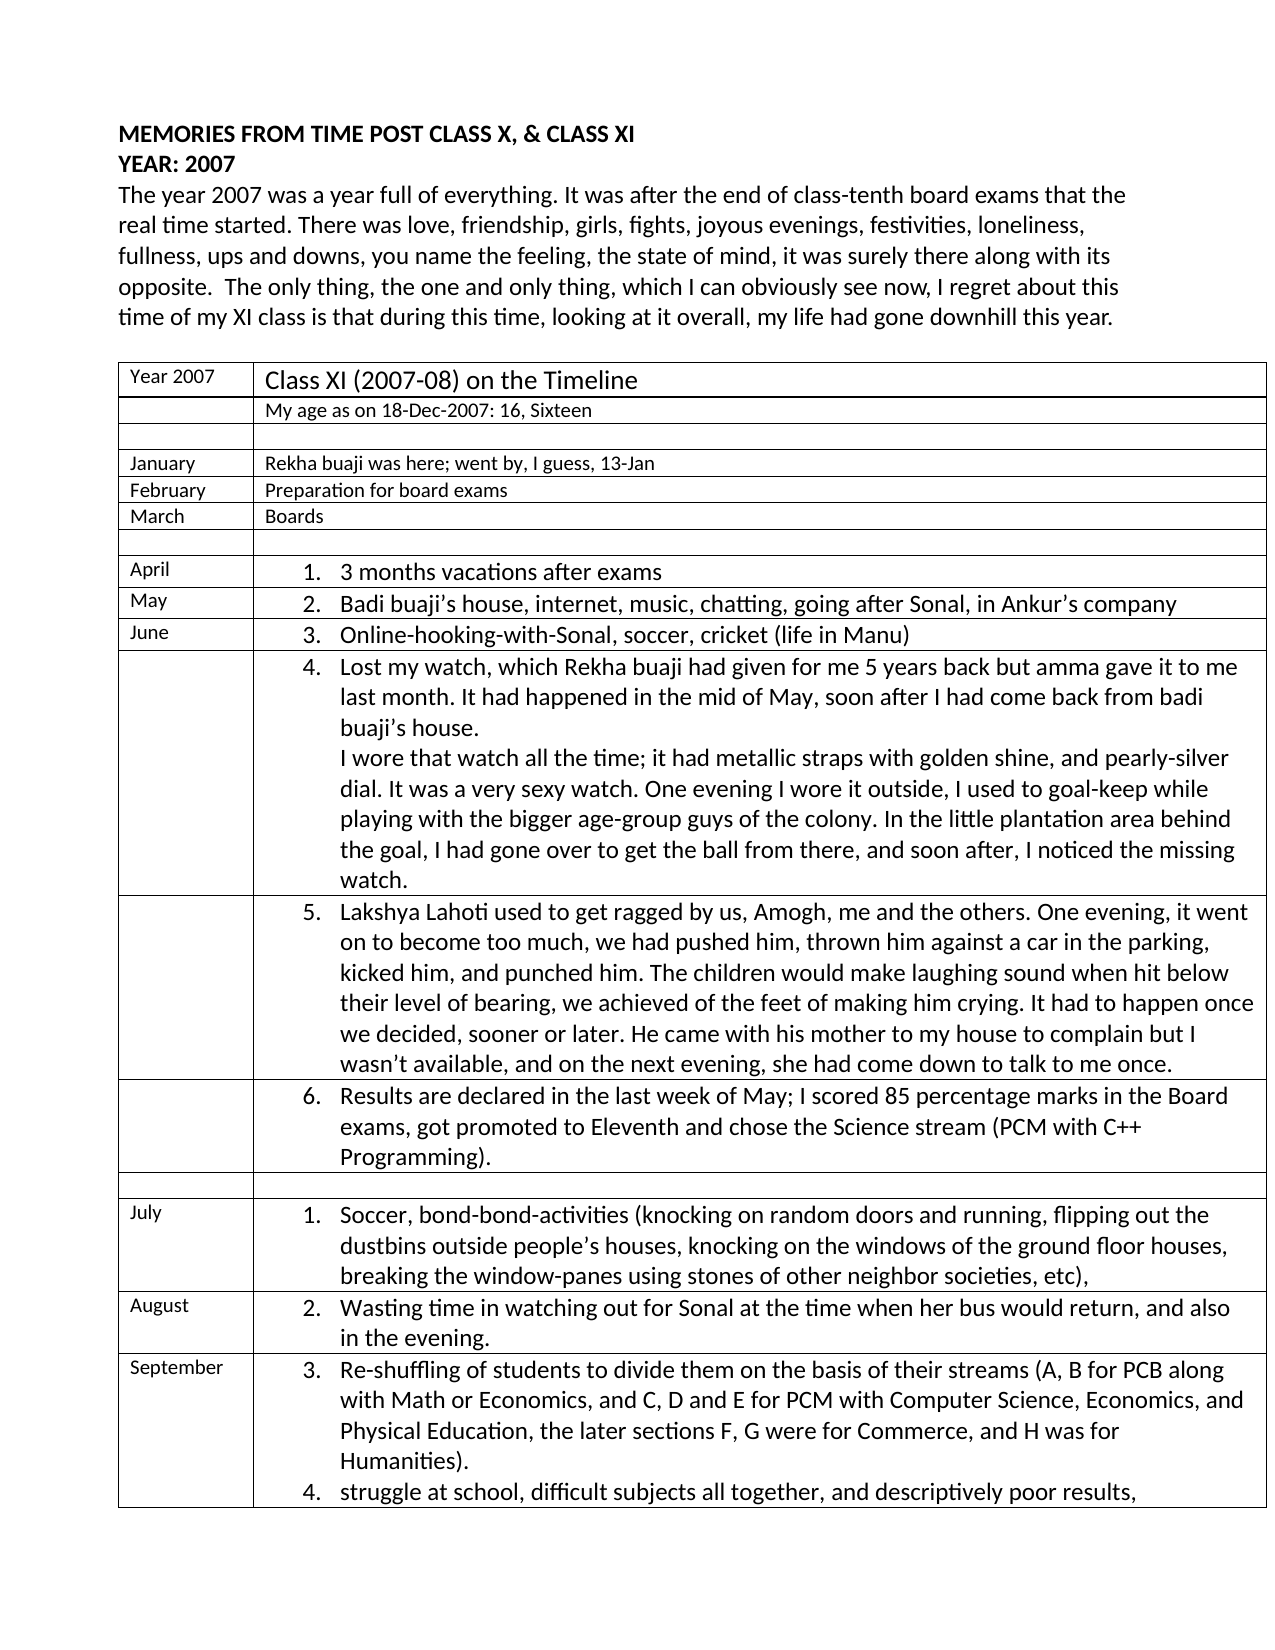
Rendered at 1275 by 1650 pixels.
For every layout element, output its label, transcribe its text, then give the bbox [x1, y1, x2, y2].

table_cell August [119, 1292, 253, 1353]
table_cell [254, 1173, 1266, 1198]
table_cell Online-hooking-with-Sonal, soccer, cricket (life in Manu) [254, 619, 1266, 650]
table_cell 3 months vacations after exams [254, 556, 1266, 587]
table_cell February [119, 477, 253, 502]
table_cell [254, 530, 1266, 555]
table_cell [119, 896, 253, 1079]
table_cell April [119, 556, 253, 587]
table_cell May [119, 588, 253, 618]
table_cell Preparation for board exams [254, 477, 1266, 502]
table_cell July [119, 1199, 253, 1291]
table_cell [119, 398, 253, 423]
table_cell Results are declared in the last week of May; I scored 85 percentage marks in the Board exams, got promoted to Eleventh and chose the Science stream (PCM with C++ Programming). [254, 1080, 1266, 1172]
table_header Class XI (2007-08) on the Timeline [254, 363, 1266, 396]
table_cell June [119, 619, 253, 650]
table_cell Rekha buaji was here; went by, I guess, 13-Jan [254, 450, 1266, 476]
table_cell Wasting time in watching out for Sonal at the time when her bus would return, and also in the evening. [254, 1292, 1266, 1353]
table_cell [119, 1173, 253, 1198]
table_cell My age as on 18-Dec-2007: 16, Sixteen [254, 398, 1266, 423]
table_cell Lakshya Lahoti used to get ragged by us, Amogh, me and the others. One evening, it went on to become too much, we had pushed him, thrown him against a car in the parking, kicked him, and punched him. The children would make laughing sound when hit below their level of bearing, we achieved of the feet of making him crying. It had to happen once we decided, sooner or later. He came with his mother to my house to complain but I wasn’t available, and on the next evening, she had come down to talk to me once. [254, 896, 1266, 1079]
table_cell September [119, 1354, 253, 1507]
table_cell [119, 1080, 253, 1172]
table_cell Badi buaji’s house, internet, music, chatting, going after Sonal, in Ankur’s company [254, 588, 1266, 618]
table_cell [119, 651, 253, 895]
table_cell [254, 424, 1266, 449]
table_cell [119, 530, 253, 555]
table_cell Boards [254, 503, 1266, 529]
text MEMORIES FROM TIME POST CLASS X, & CLASS XI [118, 118, 1157, 149]
table_cell Soccer, bond-bond-activities (knocking on random doors and running, flipping out the dustbins outside people’s houses, knocking on the windows of the ground floor houses, breaking the window-panes using stones of other neighbor societies, etc), [254, 1199, 1266, 1291]
table_cell January [119, 450, 253, 476]
text The year 2007 was a year full of everything. It was after the end of class-tenth board exams that the real time started. There was love, friendship, girls, fights, joyous evenings, festivities, loneliness, fullness, ups and downs, you name the feeling, the state of mind, it was surely there along with its opposite. The only thing, the one and only thing, which I can obviously see now, I regret about this time of my XI class is that during this time, looking at it overall, my life had gone downhill this year. [118, 179, 1157, 332]
table_header Year 2007 [119, 363, 253, 396]
table_cell Lost my watch, which Rekha buaji had given for me 5 years back but amma gave it to me last month. It had happened in the mid of May, soon after I had come back from badi buaji’s house. I wore that watch all the time; it had metallic straps with golden shine, and pearly-silver dial. It was a very sexy watch. One evening I wore it outside, I used to goal-keep while playing with the bigger age-group guys of the colony. In the little plantation area behind the goal, I had gone over to get the ball from there, and soon after, I noticed the missing watch. [254, 651, 1266, 895]
table_cell March [119, 503, 253, 529]
table_cell [119, 424, 253, 449]
table_cell Re-shuffling of students to divide them on the basis of their streams (A, B for PCB along with Math or Economics, and C, D and E for PCM with Computer Science, Economics, and Physical Education, the later sections F, G were for Commerce, and H was for Humanities). struggle at school, difficult subjects all together, and descriptively poor results, Difficulty in making friends at school; never got to mix easily in new crowd, just as it had happened in 9th. Puneet Jain was one of the only acquaintances in the new class at the beginning of the new academic year. [254, 1354, 1266, 1507]
text YEAR: 2007 [118, 149, 1157, 179]
